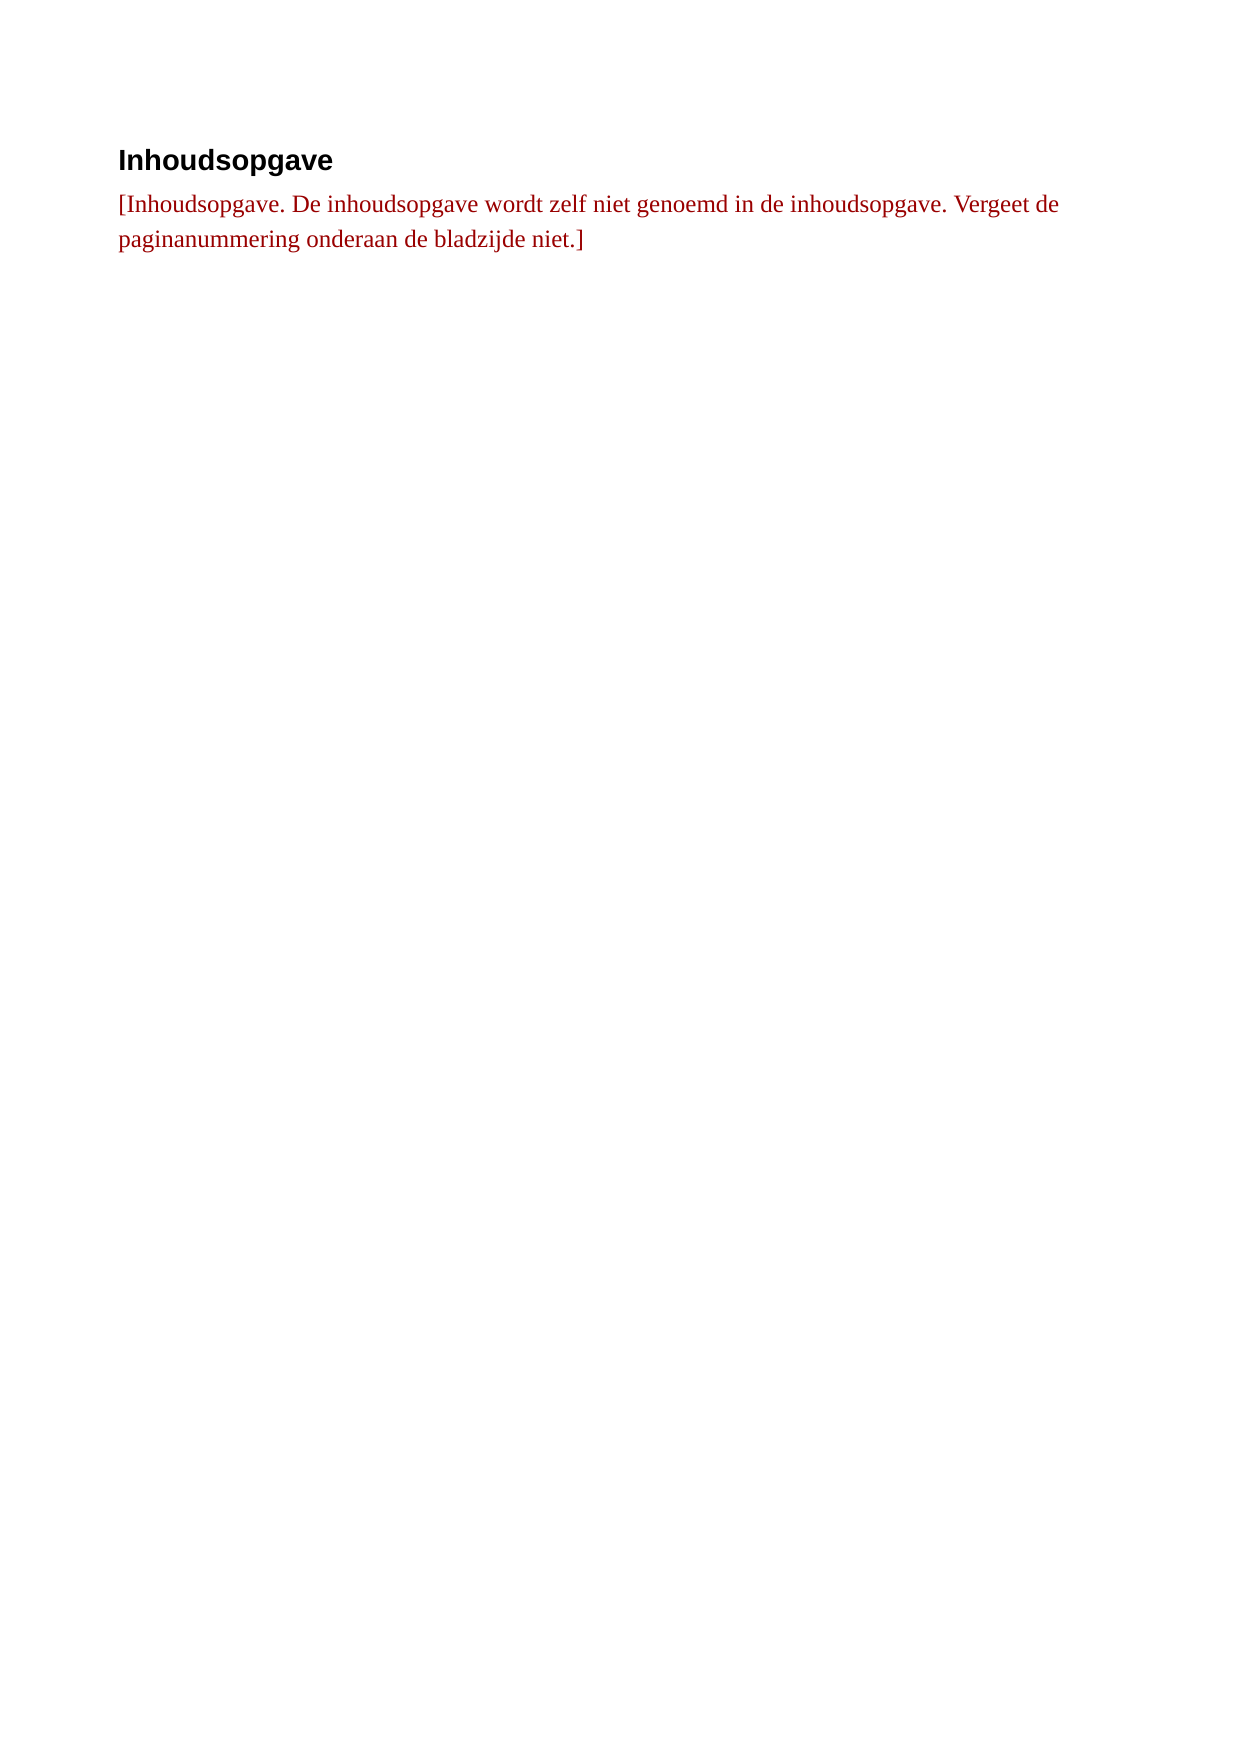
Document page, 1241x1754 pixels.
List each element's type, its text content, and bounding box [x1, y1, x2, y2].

subtitle Inhoudsopgave [118, 143, 1122, 177]
text [Inhoudsopgave. De inhoudsopgave wordt zelf niet genoemd in de inhoudsopgave. Vergeet de paginanummering onderaan de bladzijde niet.] [118, 189, 1122, 252]
